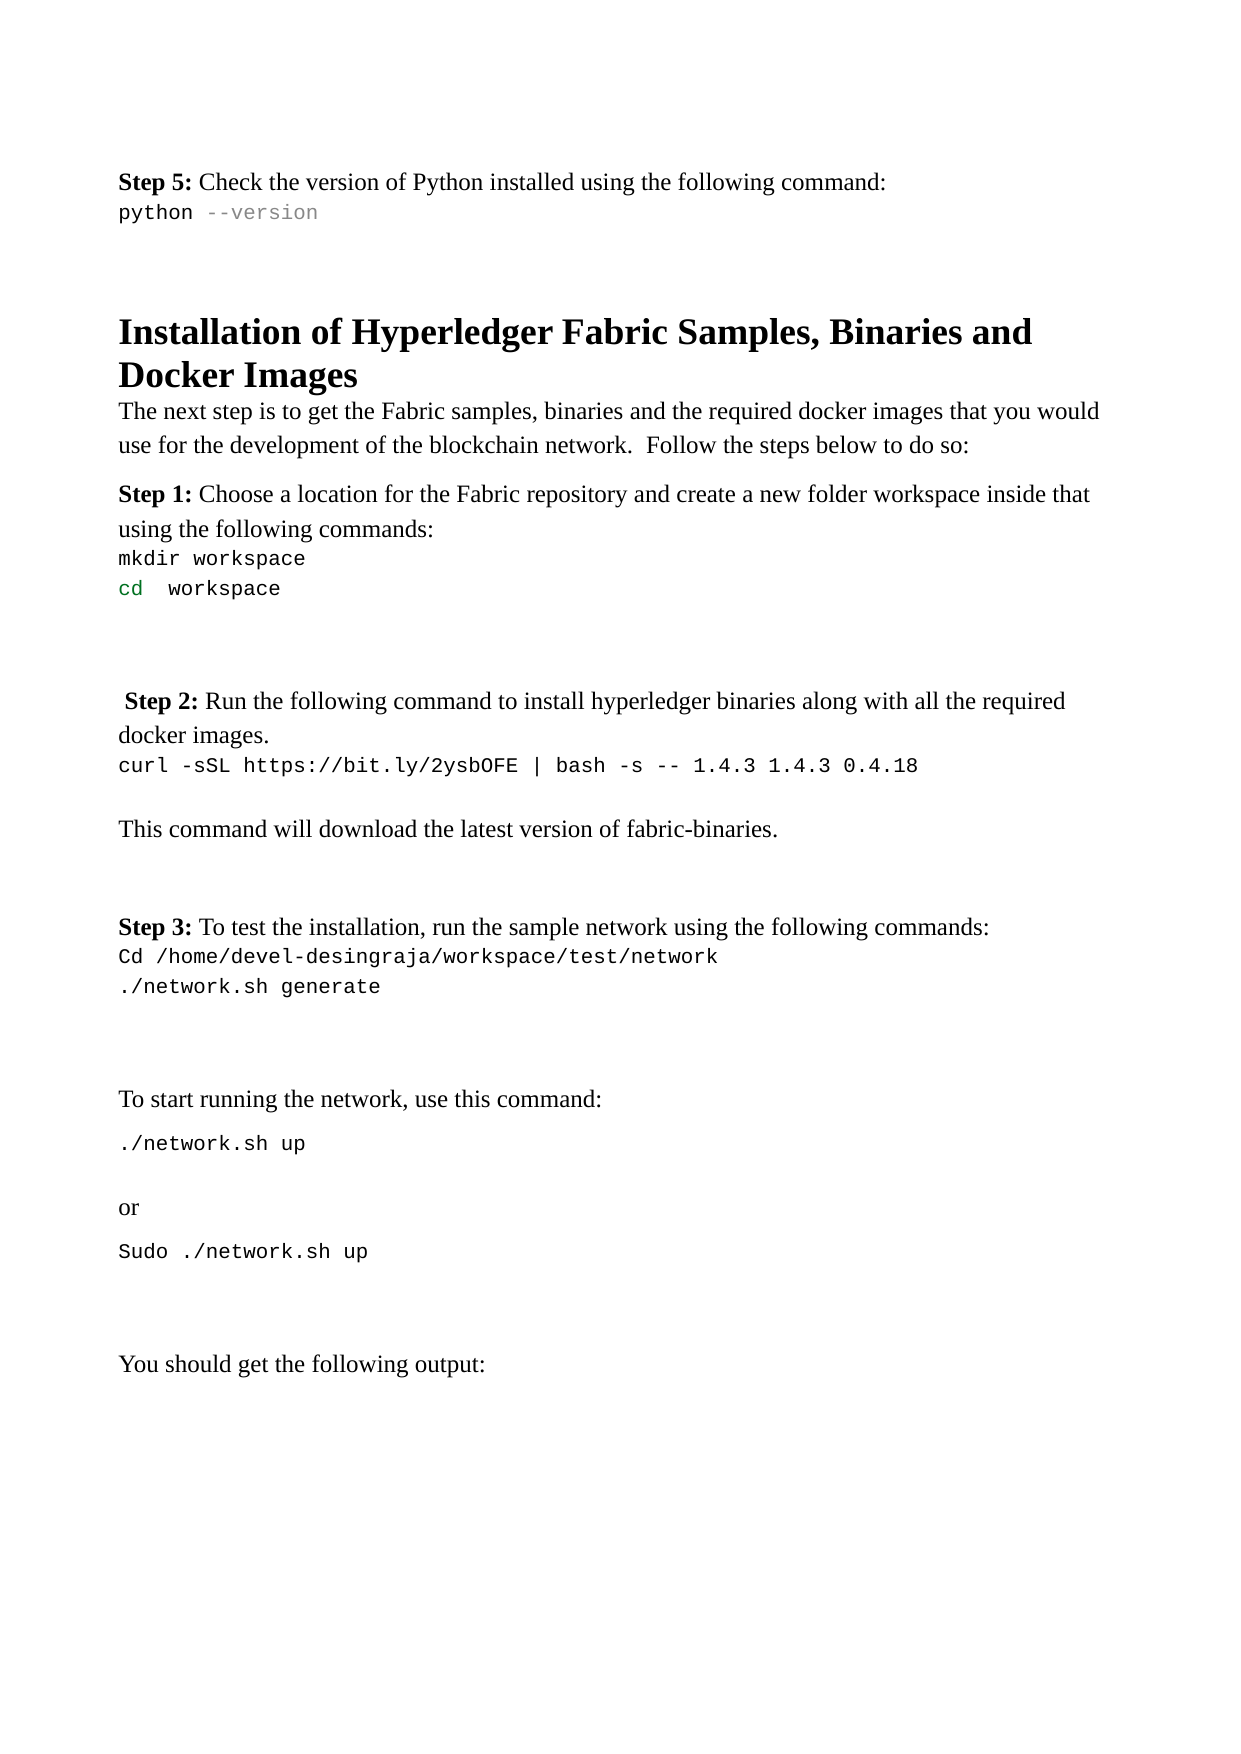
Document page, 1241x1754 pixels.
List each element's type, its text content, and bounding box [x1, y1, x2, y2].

text You should get the following output: [118, 1349, 1122, 1378]
text Sudo ./network.sh up [118, 1241, 1122, 1265]
text curl -sSL https://bit.ly/2ysbOFE | bash -s -- 1.4.3 1.4.3 0.4.18 [118, 755, 1122, 778]
text Step 2: Run the following command to install hyperledger binaries along with all the required docker images. [118, 686, 1122, 749]
text Step 5: Check the version of Python installed using the following command: [118, 167, 1122, 196]
text mkdir workspace [118, 548, 1122, 572]
text To start running the network, use this command: [118, 1084, 1122, 1113]
text cd workspace [118, 578, 1122, 602]
text python --version [118, 202, 1122, 225]
text or [118, 1192, 1122, 1221]
text Step 1: Choose a location for the Fabric repository and create a new folder workspace inside that using the following commands: [118, 479, 1122, 543]
text The next step is to get the Fabric samples, binaries and the required docker images that you would use for the development of the blockchain network. Follow the steps below to do so: [118, 396, 1122, 459]
text Step 3: To test the installation, run the sample network using the following commands: [118, 912, 1122, 941]
subtitle Installation of Hyperledger Fabric Samples, Binaries and Docker Images [118, 310, 1122, 396]
text This command will download the latest version of fabric-binaries. [118, 814, 1122, 843]
text ./network.sh up [118, 1133, 1122, 1157]
text ./network.sh generate [118, 976, 1122, 999]
text Cd /home/devel-desingraja/workspace/test/network [118, 946, 1122, 970]
